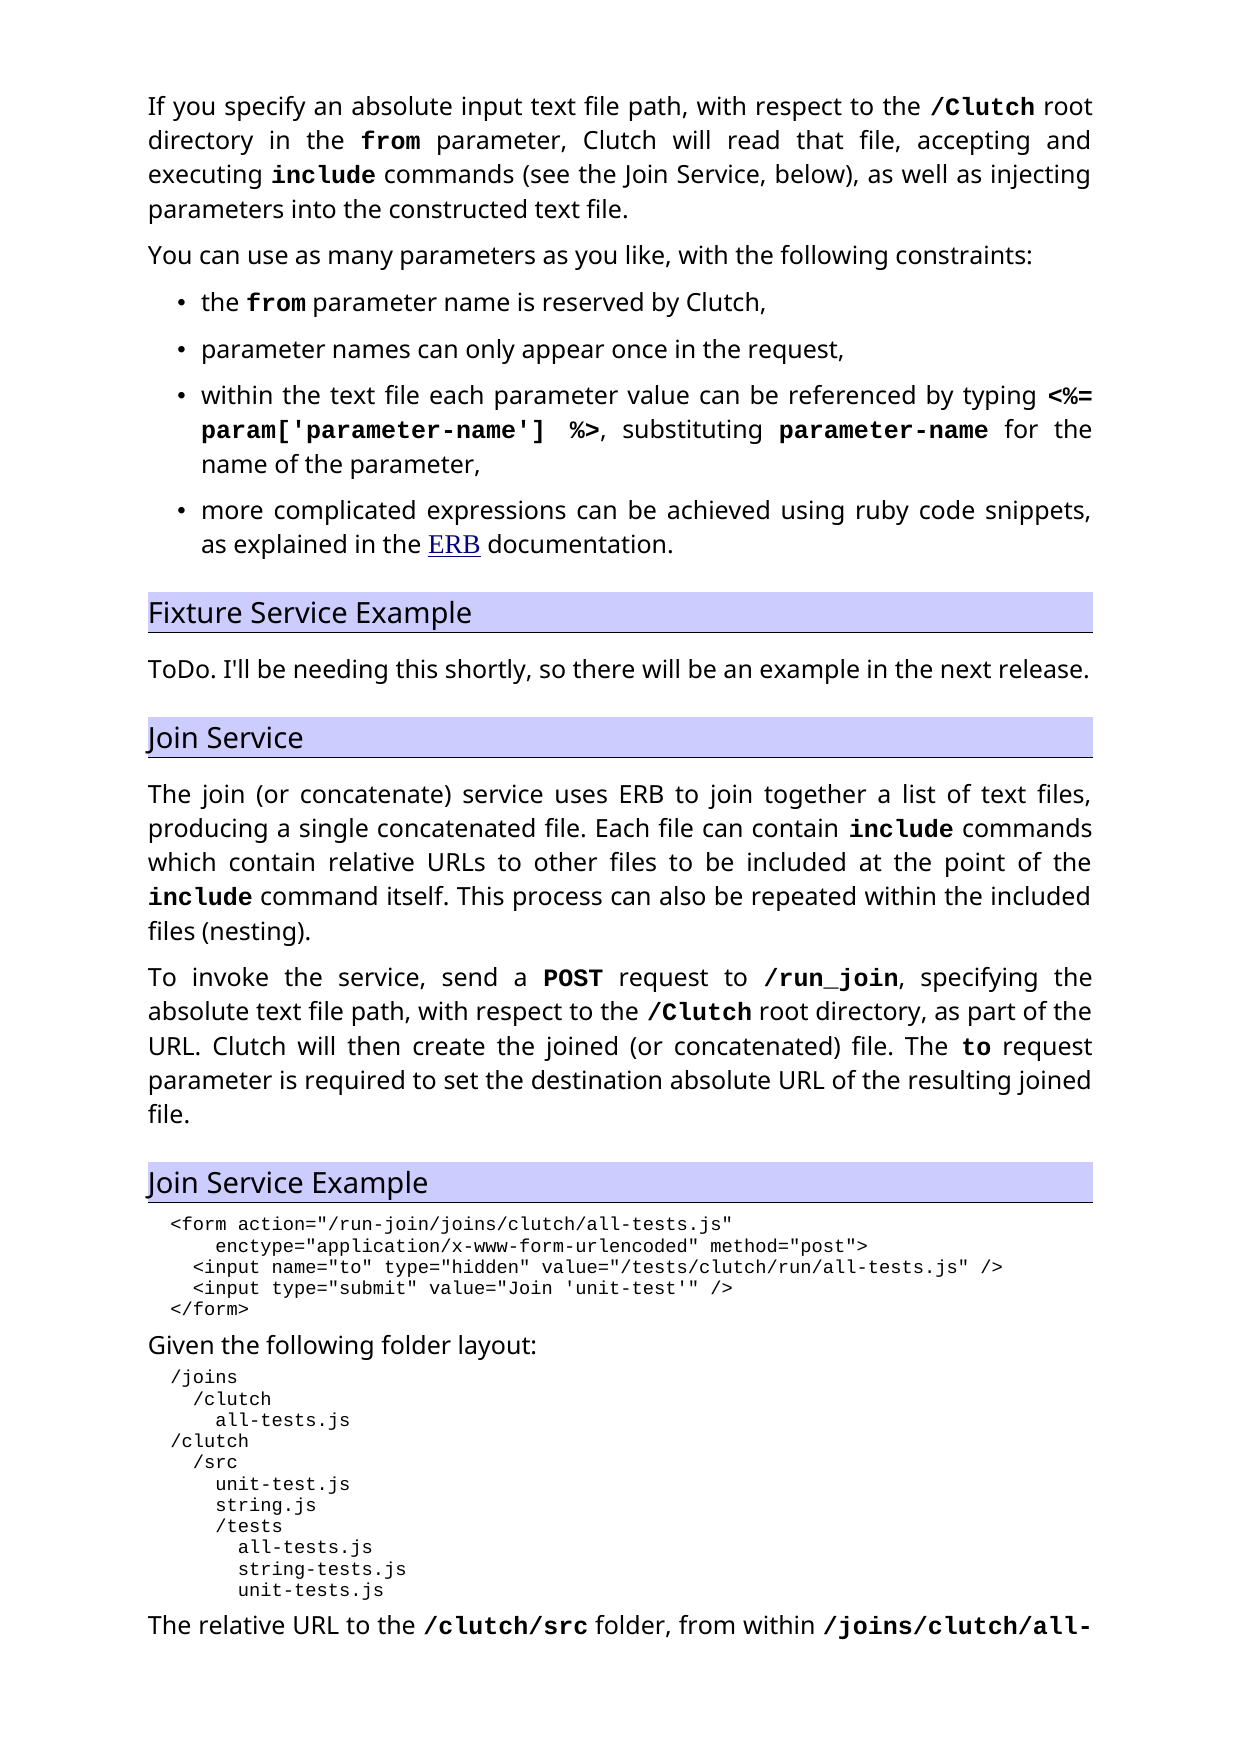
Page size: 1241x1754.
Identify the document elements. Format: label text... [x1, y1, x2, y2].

text The join (or concatenate) service uses ERB to join together a list of text files, producing a single concatenated file. Each file can contain include commands which contain relative URLs to other files to be included at the point of the include command itself. This process can also be repeated within the included files (nesting). [148, 777, 1093, 947]
text To invoke the service, send a POST request to /run_join, specifying the absolute text file path, with respect to the /Clutch root directory, as part of the URL. Clutch will then create the joined (or concatenated) file. The to request parameter is required to set the destination absolute URL of the resulting joined file. [148, 960, 1093, 1131]
text Given the following folder layout: [148, 1328, 1093, 1362]
text You can use as many parameters as you like, with the following constraints: [148, 238, 1093, 272]
text If you specify an absolute input text file path, with respect to the /Clutch root directory in the from parameter, Clutch will read that file, accepting and executing include commands (see the Join Service, below), as well as injecting parameters into the constructed text file. [148, 88, 1093, 225]
list the from parameter name is reserved by Clutch, [177, 284, 1093, 319]
subtitle Join Service Example [148, 1162, 1093, 1202]
subtitle Fixture Service Example [148, 592, 1093, 632]
text ToDo. I'll be needing this shortly, so there will be an example in the next release. [148, 652, 1093, 686]
list parameter names can only appear once in the request, [177, 331, 1093, 365]
text /joins /clutch all-tests.js /clutch /src unit-test.js string.js /tests all-tests.js string-tests.js unit-tests.js [148, 1368, 1093, 1602]
text The relative URL to the /clutch/src folder, from within /joins/clutch/all- [148, 1608, 1093, 1642]
text <form action="/run-join/joins/clutch/all-tests.js" enctype="application/x-www-form-urlencoded" method="post"> <input name="to" type="hidden" value="/tests/clutch/run/all-tests.js" /> <input type="submit" value="Join 'unit-test'" /> </form> [148, 1215, 1093, 1321]
list within the text file each parameter value can be referenced by typing <%= param['parameter-name'] %>, substituting parameter-name for the name of the parameter, [177, 378, 1093, 480]
list more complicated expressions can be achieved using ruby code snippets, as explained in the ERB documentation. [177, 493, 1093, 561]
subtitle Join Service [148, 717, 1093, 757]
